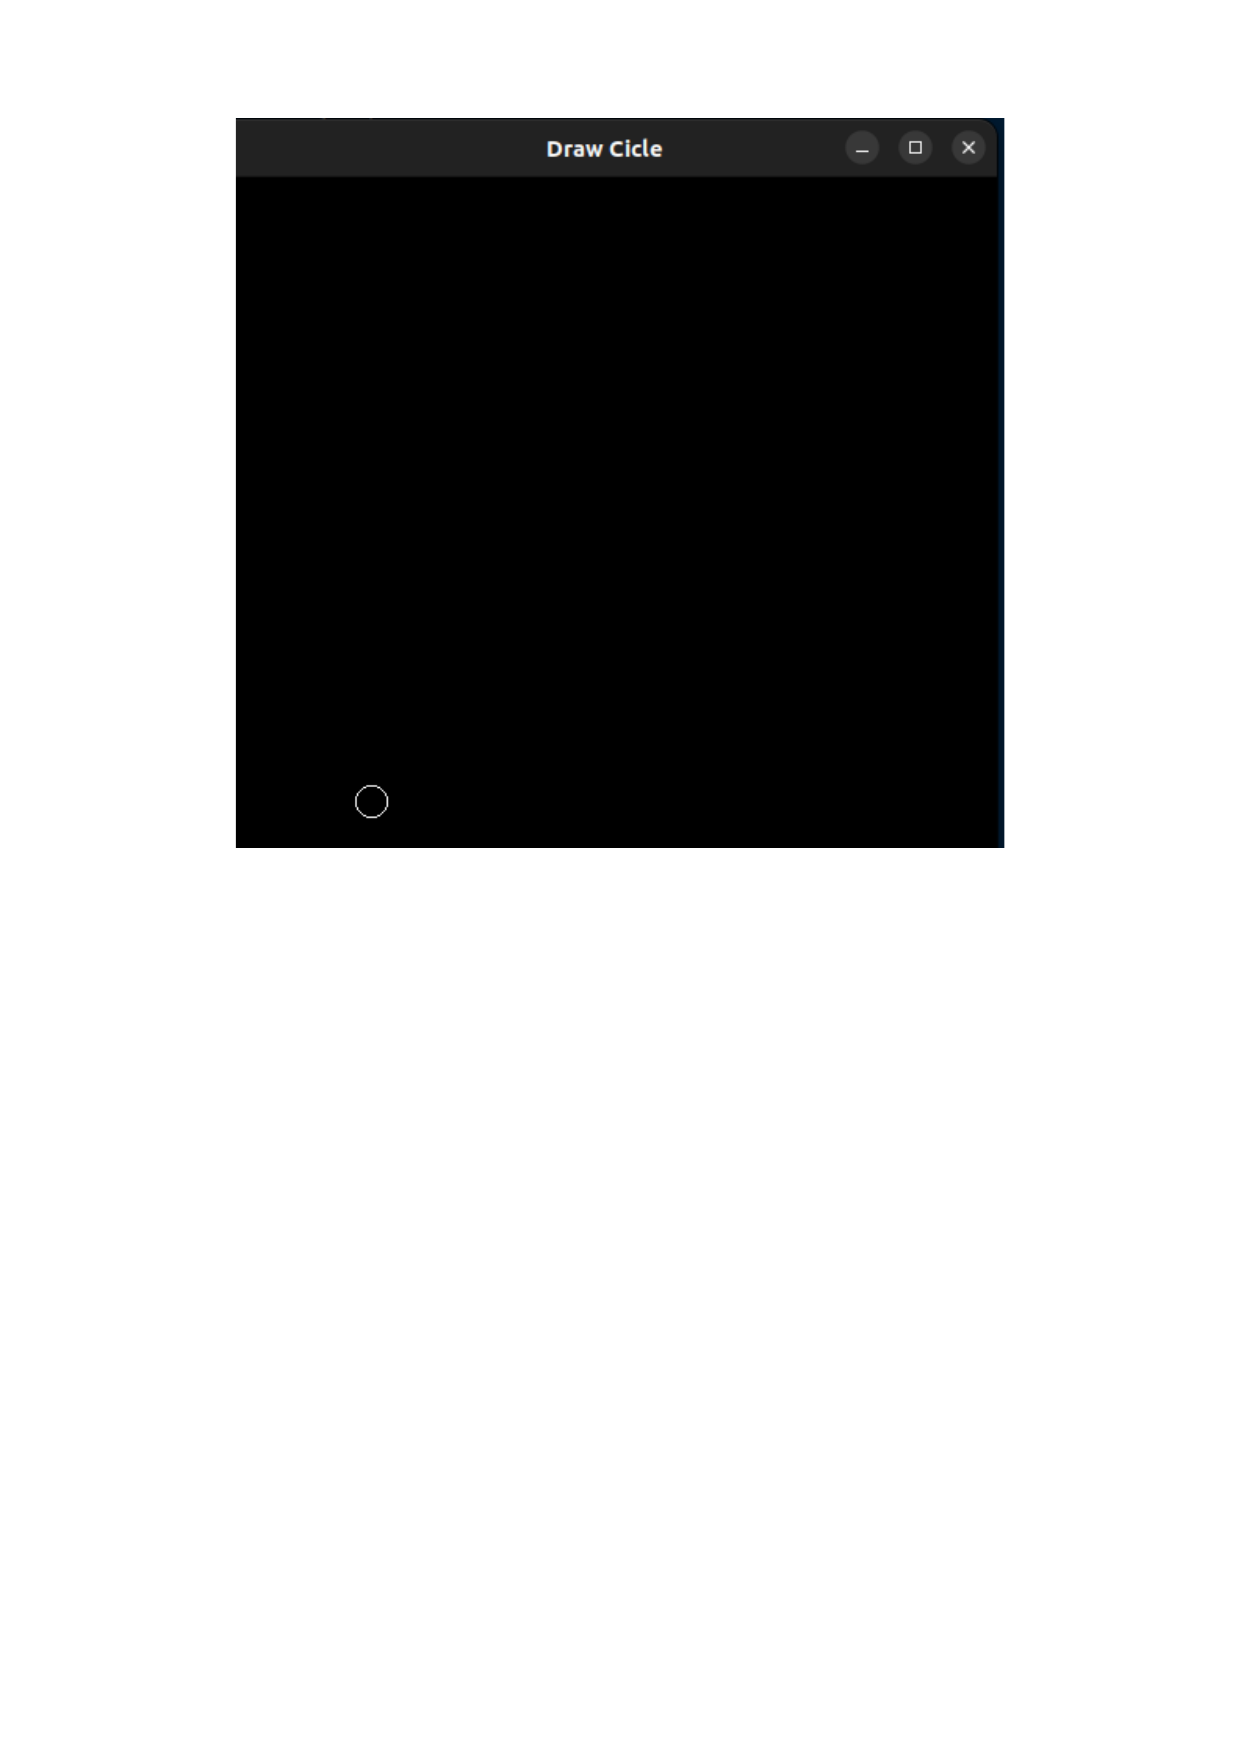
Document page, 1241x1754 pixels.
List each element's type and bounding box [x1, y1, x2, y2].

picture [235, 118, 1005, 848]
